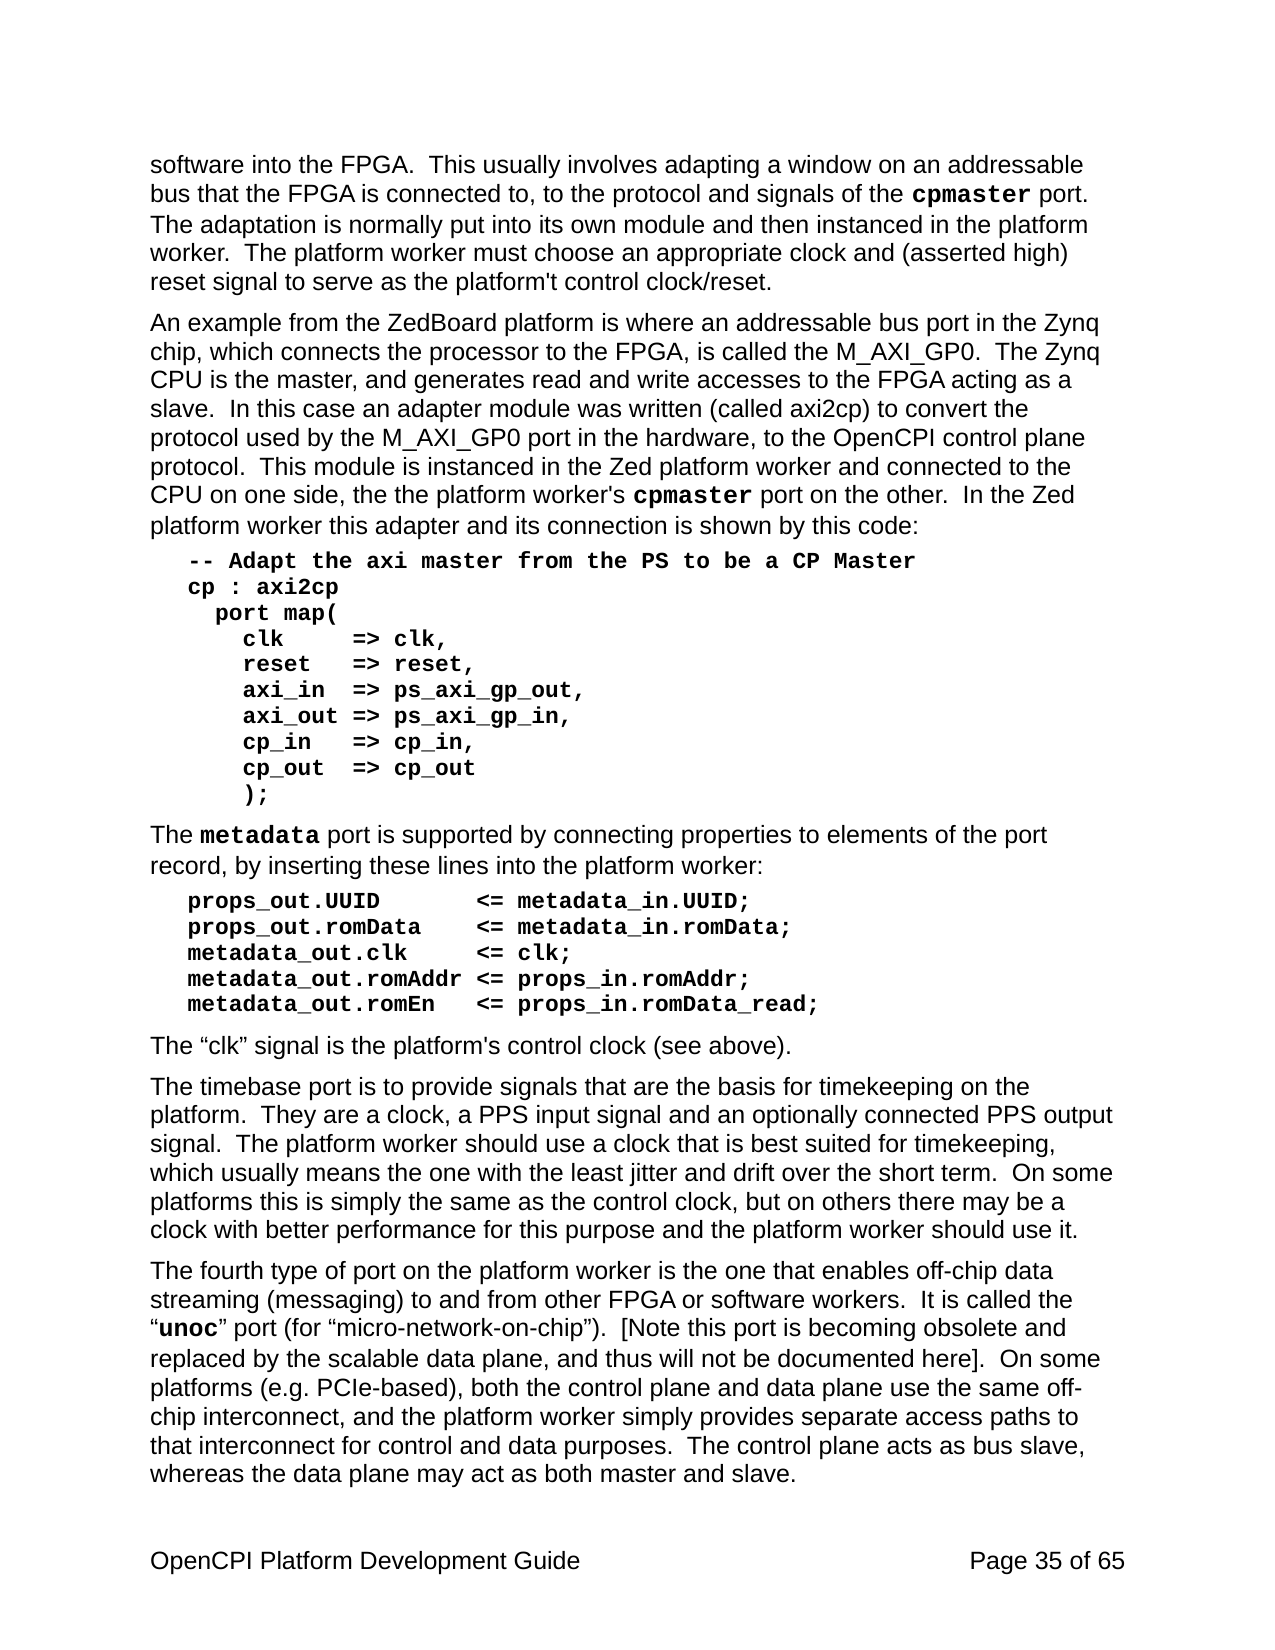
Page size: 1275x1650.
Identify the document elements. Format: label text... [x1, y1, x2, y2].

text The timebase port is to provide signals that are the basis for timekeeping on the platform. They are a clock, a PPS input signal and an optionally connected PPS output signal. The platform worker should use a clock that is best suited for timekeeping, which usually means the one with the least jitter and drift over the short term. On some platforms this is simply the same as the control clock, but on others there may be a clock with better performance for this purpose and the platform worker should use it. [150, 1071, 1125, 1244]
text The “clk” signal is the platform's control clock (see above). [150, 1031, 1125, 1059]
text The fourth type of port on the platform worker is the one that enables off-chip data streaming (messaging) to and from other FPGA or software workers. It is called the “unoc” port (for “micro-network-on-chip”). [Note this port is becoming obsolete and replaced by the scalable data plane, and thus will not be documented here]. On some platforms (e.g. PCIe-based), both the control plane and data plane use the same off-chip interconnect, and the platform worker simply provides separate access paths to that interconnect for control and data purposes. The control plane acts as bus slave, whereas the data plane may act as both master and slave. [150, 1256, 1125, 1488]
text software into the FPGA. This usually involves adapting a window on an addressable bus that the FPGA is connected to, to the protocol and signals of the cpmaster port. The adaptation is normally put into its own module and then instanced in the platform worker. The platform worker must choose an appropriate clock and (asserted high) reset signal to serve as the platform't control clock/reset. [150, 150, 1125, 296]
text props_out.UUID <= metadata_in.UUID; props_out.romData <= metadata_in.romData; metadata_out.clk <= clk; metadata_out.romAddr <= props_in.romAddr; metadata_out.romEn <= props_in.romData_read; [187, 889, 1125, 1019]
text The metadata port is supported by connecting properties to elements of the port record, by inserting these lines into the platform worker: [150, 820, 1125, 880]
text An example from the ZedBoard platform is where an addressable bus port in the Zynq chip, which connects the processor to the FPGA, is called the M_AXI_GP0. The Zynq CPU is the master, and generates read and write accesses to the FPGA acting as a slave. In this case an adapter module was written (called axi2cp) to convert the protocol used by the M_AXI_GP0 port in the hardware, to the OpenCPI control plane protocol. This module is instanced in the Zed platform worker and connected to the CPU on one side, the the platform worker's cpmaster port on the other. In the Zed platform worker this adapter and its connection is shown by this code: [150, 308, 1125, 540]
text -- Adapt the axi master from the PS to be a CP Master cp : axi2cp port map( clk => clk, reset => reset, axi_in => ps_axi_gp_out, axi_out => ps_axi_gp_in, cp_in => cp_in, cp_out => cp_out ); [187, 549, 1125, 808]
